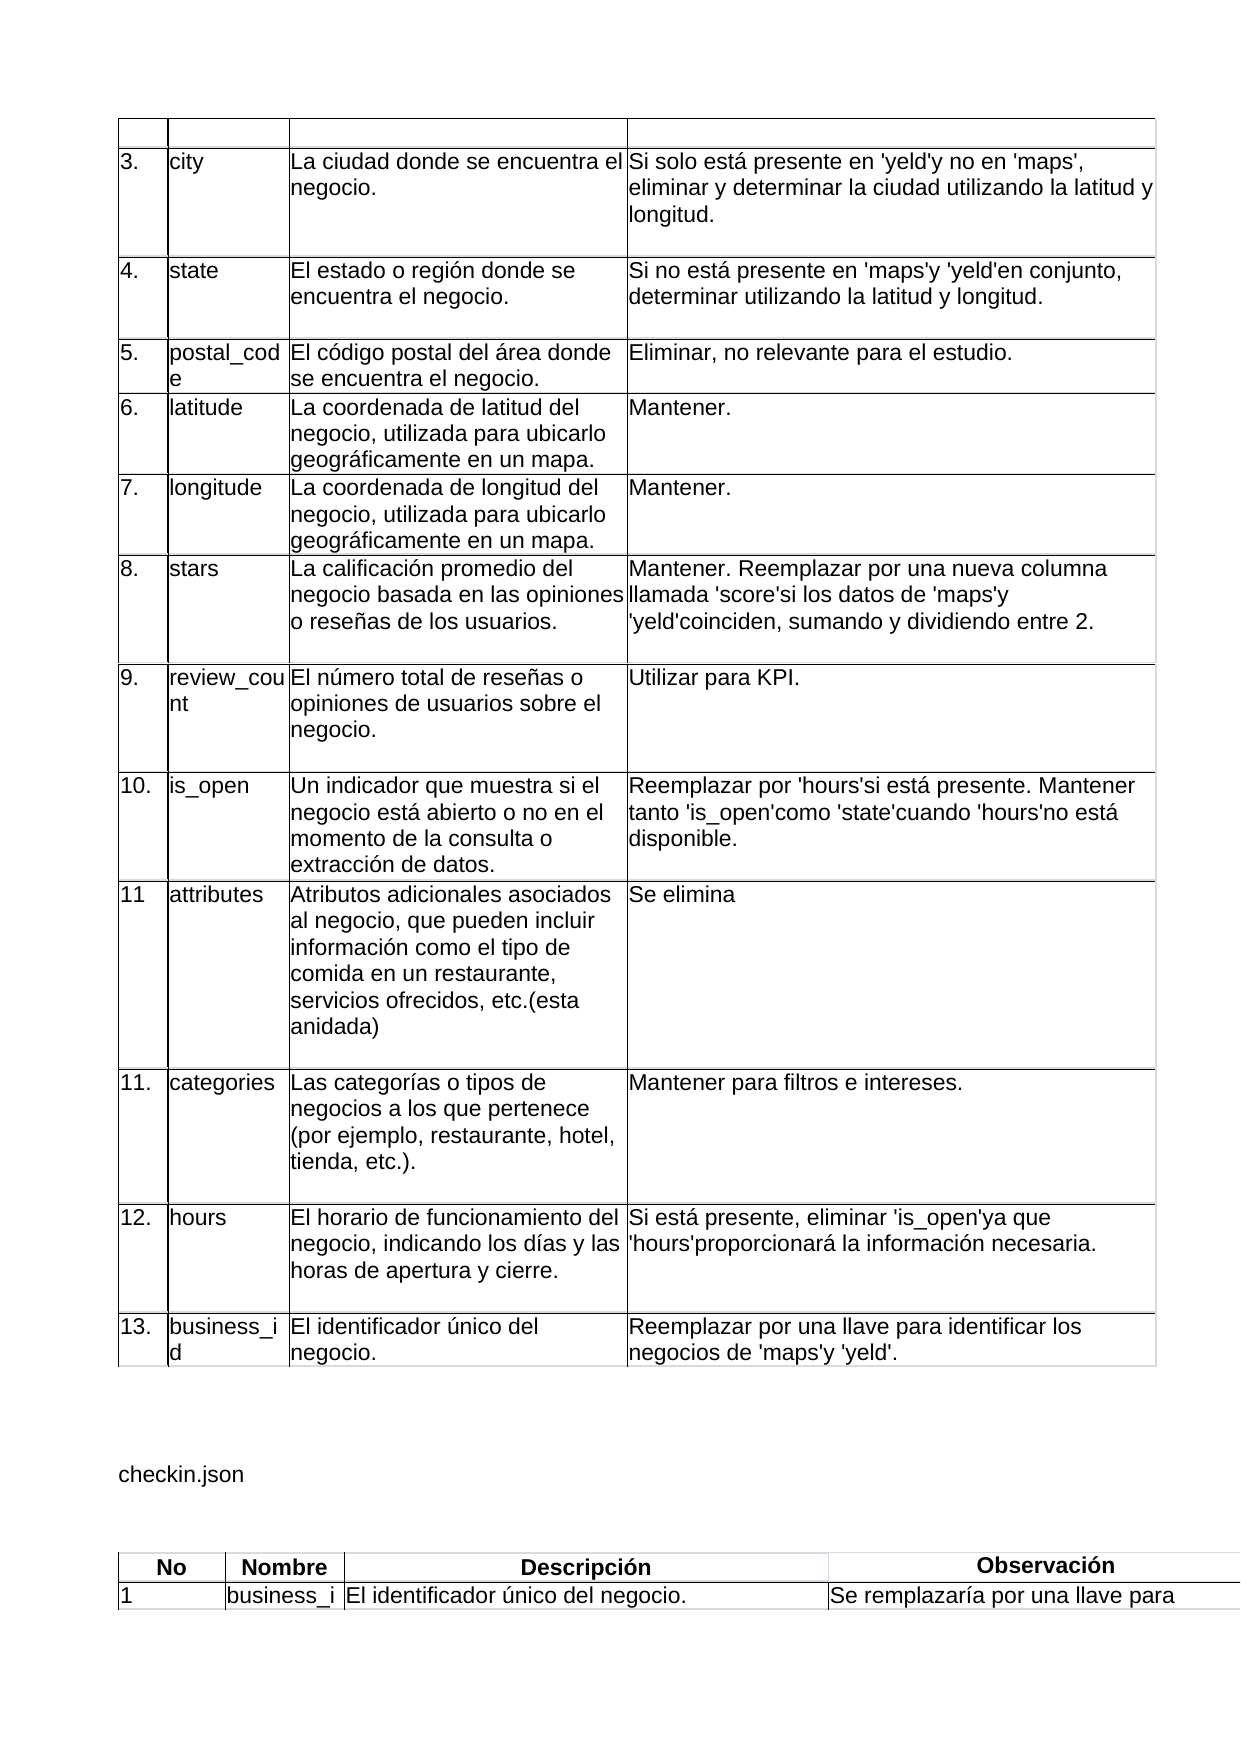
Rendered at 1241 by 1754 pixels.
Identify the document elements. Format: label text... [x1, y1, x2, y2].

table_cell Eliminar, no relevante para el estudio. [628, 340, 1155, 392]
table_cell Mantener. [628, 475, 1155, 553]
text checkin.json [118, 1461, 1122, 1487]
table_header Observación [829, 1553, 1240, 1581]
table_cell 8. [119, 556, 167, 662]
table_cell business_id [169, 1314, 289, 1365]
table_cell state [169, 258, 289, 337]
table_cell stars [169, 556, 289, 662]
table_cell Las categorías o tipos de negocios a los que pertenece (por ejemplo, restaurante, hotel, tienda, etc.). [290, 1070, 627, 1202]
table_cell attributes [169, 882, 289, 1067]
table_cell Mantener para filtros e intereses. [628, 1070, 1155, 1202]
table_cell review_count [169, 665, 289, 771]
table_cell hours [169, 1205, 289, 1311]
table_cell categories [169, 1070, 289, 1202]
table_cell Reemplazar por una llave para identificar los negocios de 'maps'y 'yeld'. [628, 1314, 1155, 1365]
table_cell El número total de reseñas o opiniones de usuarios sobre el negocio. [290, 665, 627, 771]
table_cell business_i [226, 1583, 344, 1608]
table_cell Se elimina [628, 882, 1155, 1067]
table_cell 13. [119, 1314, 167, 1365]
table_cell 4. [119, 258, 167, 337]
table_cell 3. [119, 149, 167, 255]
table_cell Se remplazaría por una llave para [829, 1583, 1240, 1608]
table_cell 11. [119, 1070, 167, 1202]
table_cell Reemplazar por 'hours'si está presente. Mantener tanto 'is_open'como 'state'cuando 'hours'no está disponible. [628, 773, 1155, 879]
table_cell Un indicador que muestra si el negocio está abierto o no en el momento de la consulta o extracción de datos. [290, 773, 627, 879]
table_cell [290, 119, 627, 146]
table_cell [119, 119, 167, 146]
table_cell 10. [119, 773, 167, 879]
table_cell Atributos adicionales asociados al negocio, que pueden incluir información como el tipo de comida en un restaurante, servicios ofrecidos, etc.(esta anidada) [290, 882, 627, 1067]
table_cell Si solo está presente en 'yeld'y no en 'maps', eliminar y determinar la ciudad utilizando la latitud y longitud. [628, 149, 1155, 255]
table_cell El código postal del área donde se encuentra el negocio. [290, 340, 627, 392]
table_cell 9. [119, 665, 167, 771]
table_cell postal_code [169, 340, 289, 392]
table_cell La coordenada de latitud del negocio, utilizada para ubicarlo geográficamente en un mapa. [290, 394, 627, 473]
table_header Descripción [345, 1554, 828, 1580]
table_cell 5. [119, 340, 167, 392]
table_cell 7. [119, 475, 167, 553]
table_cell El estado o región donde se encuentra el negocio. [290, 258, 627, 337]
table_cell La calificación promedio del negocio basada en las opiniones o reseñas de los usuarios. [290, 556, 627, 662]
table_cell 1 [119, 1583, 225, 1608]
table_header Nombre [226, 1554, 344, 1580]
table_cell [628, 119, 1155, 146]
table_cell La ciudad donde se encuentra el negocio. [290, 149, 627, 255]
table_cell 6. [119, 394, 167, 473]
table_cell 11 [119, 882, 167, 1067]
table_cell 12. [119, 1205, 167, 1311]
table_cell longitude [169, 475, 289, 553]
table_cell Si no está presente en 'maps'y 'yeld'en conjunto, determinar utilizando la latitud y longitud. [628, 258, 1155, 337]
table_cell Utilizar para KPI. [628, 665, 1155, 771]
table_cell El identificador único del negocio. [345, 1583, 828, 1608]
table_cell is_open [169, 773, 289, 879]
table_cell Mantener. Reemplazar por una nueva columna llamada 'score'si los datos de 'maps'y 'yeld'coinciden, sumando y dividiendo entre 2. [628, 556, 1155, 662]
table_cell latitude [169, 394, 289, 473]
table_cell city [169, 149, 289, 255]
table_cell La coordenada de longitud del negocio, utilizada para ubicarlo geográficamente en un mapa. [290, 475, 627, 553]
table_header No [119, 1554, 225, 1580]
table_cell El horario de funcionamiento del negocio, indicando los días y las horas de apertura y cierre. [290, 1205, 627, 1311]
table_cell Mantener. [628, 394, 1155, 473]
table_cell [169, 119, 289, 146]
table_cell Si está presente, eliminar 'is_open'ya que 'hours'proporcionará la información necesaria. [628, 1205, 1155, 1311]
table_cell El identificador único del negocio. [290, 1314, 627, 1365]
